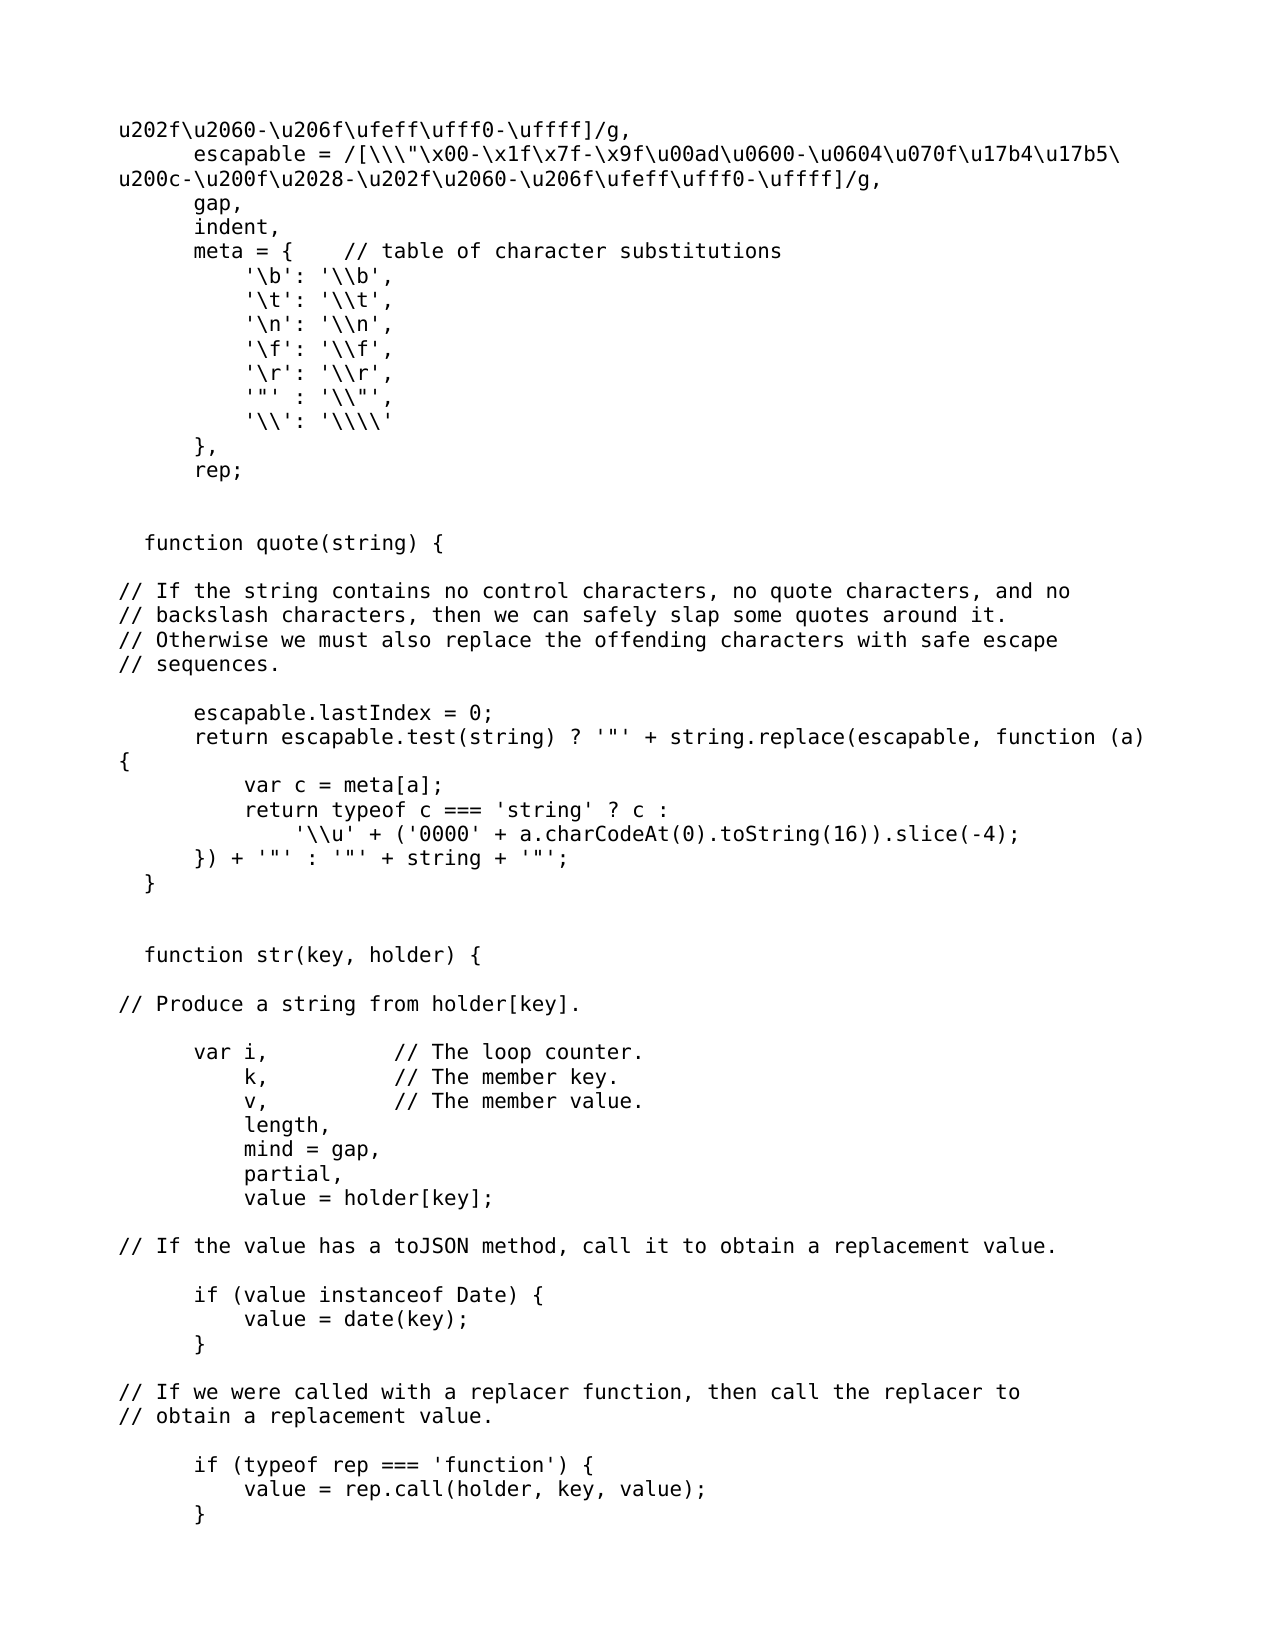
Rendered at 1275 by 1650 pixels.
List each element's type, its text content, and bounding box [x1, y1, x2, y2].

text var i, // The loop counter. [118, 1040, 1157, 1065]
text escapable = /[\\\"\x00-\x1f\x7f-\x9f\u00ad\u0600-\u0604\u070f\u17b4\u17b5\u200c-\u200f\u2028-\u202f\u2060-\u206f\ufeff\ufff0-\uffff]/g, [118, 142, 1157, 191]
text mind = gap, [118, 1137, 1157, 1162]
text value = holder[key]; [118, 1186, 1157, 1210]
text value = date(key); [118, 1307, 1157, 1332]
text '\r': '\\r', [118, 361, 1157, 385]
text k, // The member key. [118, 1065, 1157, 1089]
text return escapable.test(string) ? '"' + string.replace(escapable, function (a) { [118, 725, 1157, 773]
text function str(key, holder) { [118, 943, 1157, 968]
text }) + '"' : '"' + string + '"'; [118, 846, 1157, 871]
text v, // The member value. [118, 1089, 1157, 1113]
text // Produce a string from holder[key]. [118, 992, 1157, 1016]
text gap, [118, 191, 1157, 215]
text '\n': '\\n', [118, 312, 1157, 337]
text // backslash characters, then we can safely slap some quotes around it. [118, 603, 1157, 628]
text var c = meta[a]; [118, 773, 1157, 798]
text meta = { // table of character substitutions [118, 239, 1157, 264]
text // sequences. [118, 652, 1157, 676]
text indent, [118, 215, 1157, 239]
text // If we were called with a replacer function, then call the replacer to [118, 1380, 1157, 1404]
text if (typeof rep === 'function') { [118, 1453, 1157, 1477]
text return typeof c === 'string' ? c : [118, 798, 1157, 822]
text }, [118, 434, 1157, 458]
text } [118, 1332, 1157, 1356]
text } [118, 1502, 1157, 1526]
text // obtain a replacement value. [118, 1404, 1157, 1429]
text '\\': '\\\\' [118, 409, 1157, 434]
text '\t': '\\t', [118, 288, 1157, 312]
text function quote(string) { [118, 531, 1157, 555]
text if (value instanceof Date) { [118, 1283, 1157, 1307]
text // Otherwise we must also replace the offending characters with safe escape [118, 628, 1157, 652]
text rep; [118, 458, 1157, 482]
text // If the string contains no control characters, no quote characters, and no [118, 579, 1157, 603]
text '\b': '\\b', [118, 264, 1157, 288]
text length, [118, 1113, 1157, 1137]
text '"' : '\\"', [118, 385, 1157, 409]
text u202f\u2060-\u206f\ufeff\ufff0-\uffff]/g, [118, 118, 1157, 142]
text '\f': '\\f', [118, 337, 1157, 361]
text '\\u' + ('0000' + a.charCodeAt(0).toString(16)).slice(-4); [118, 822, 1157, 846]
text partial, [118, 1162, 1157, 1186]
text value = rep.call(holder, key, value); [118, 1477, 1157, 1502]
text // If the value has a toJSON method, call it to obtain a replacement value. [118, 1234, 1157, 1259]
text } [118, 871, 1157, 895]
text escapable.lastIndex = 0; [118, 701, 1157, 725]
